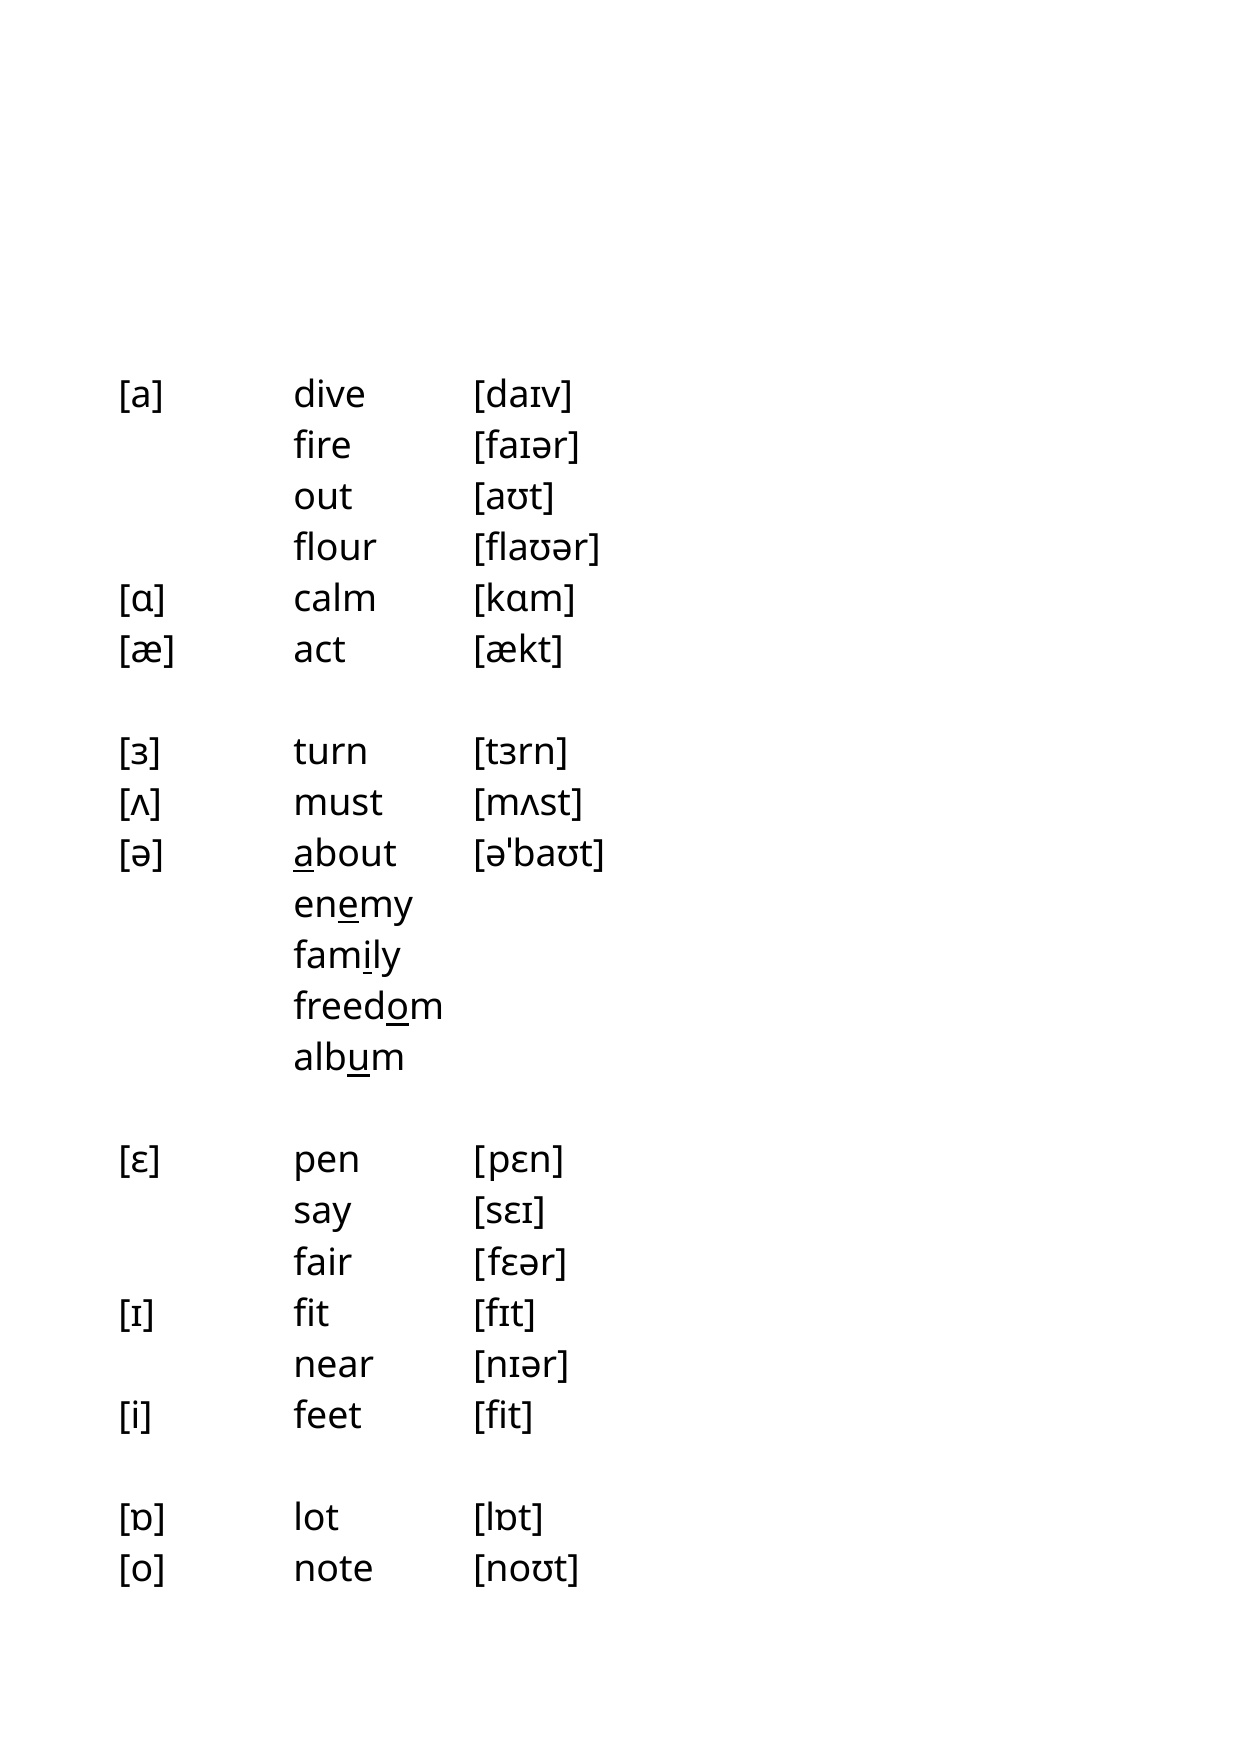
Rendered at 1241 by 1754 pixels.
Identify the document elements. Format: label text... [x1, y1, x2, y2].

text fair [ fɛər] [118, 1235, 1122, 1286]
text [ʌ] must [mʌst] [118, 776, 1122, 827]
text flour [flaʊər] [118, 520, 1122, 571]
text album [118, 1031, 1122, 1082]
text out [aʊt] [118, 469, 1122, 520]
text [ə] about [əˈbaʊt] [118, 827, 1122, 878]
text [ɜ] turn [tɜrn] [118, 724, 1122, 776]
text family [118, 929, 1122, 980]
text say [sɛɪ] [118, 1184, 1122, 1235]
text [i] feet [fit] [118, 1388, 1122, 1439]
text [æ] act [ækt] [118, 622, 1122, 673]
text fire [faɪər] [118, 418, 1122, 469]
text [ɒ] lot [lɒt] [118, 1490, 1122, 1541]
text enemy [118, 878, 1122, 929]
text near [nɪər] [118, 1337, 1122, 1388]
text [ɛ] pen [ pɛn] [118, 1133, 1122, 1184]
text [ɪ] fit [fɪt] [118, 1286, 1122, 1337]
text freedom [118, 980, 1122, 1031]
text [ɑ] calm [kɑm] [118, 571, 1122, 622]
text [o] note [noʊt] [118, 1541, 1122, 1592]
text [a] dive [daɪv] [118, 367, 1122, 418]
